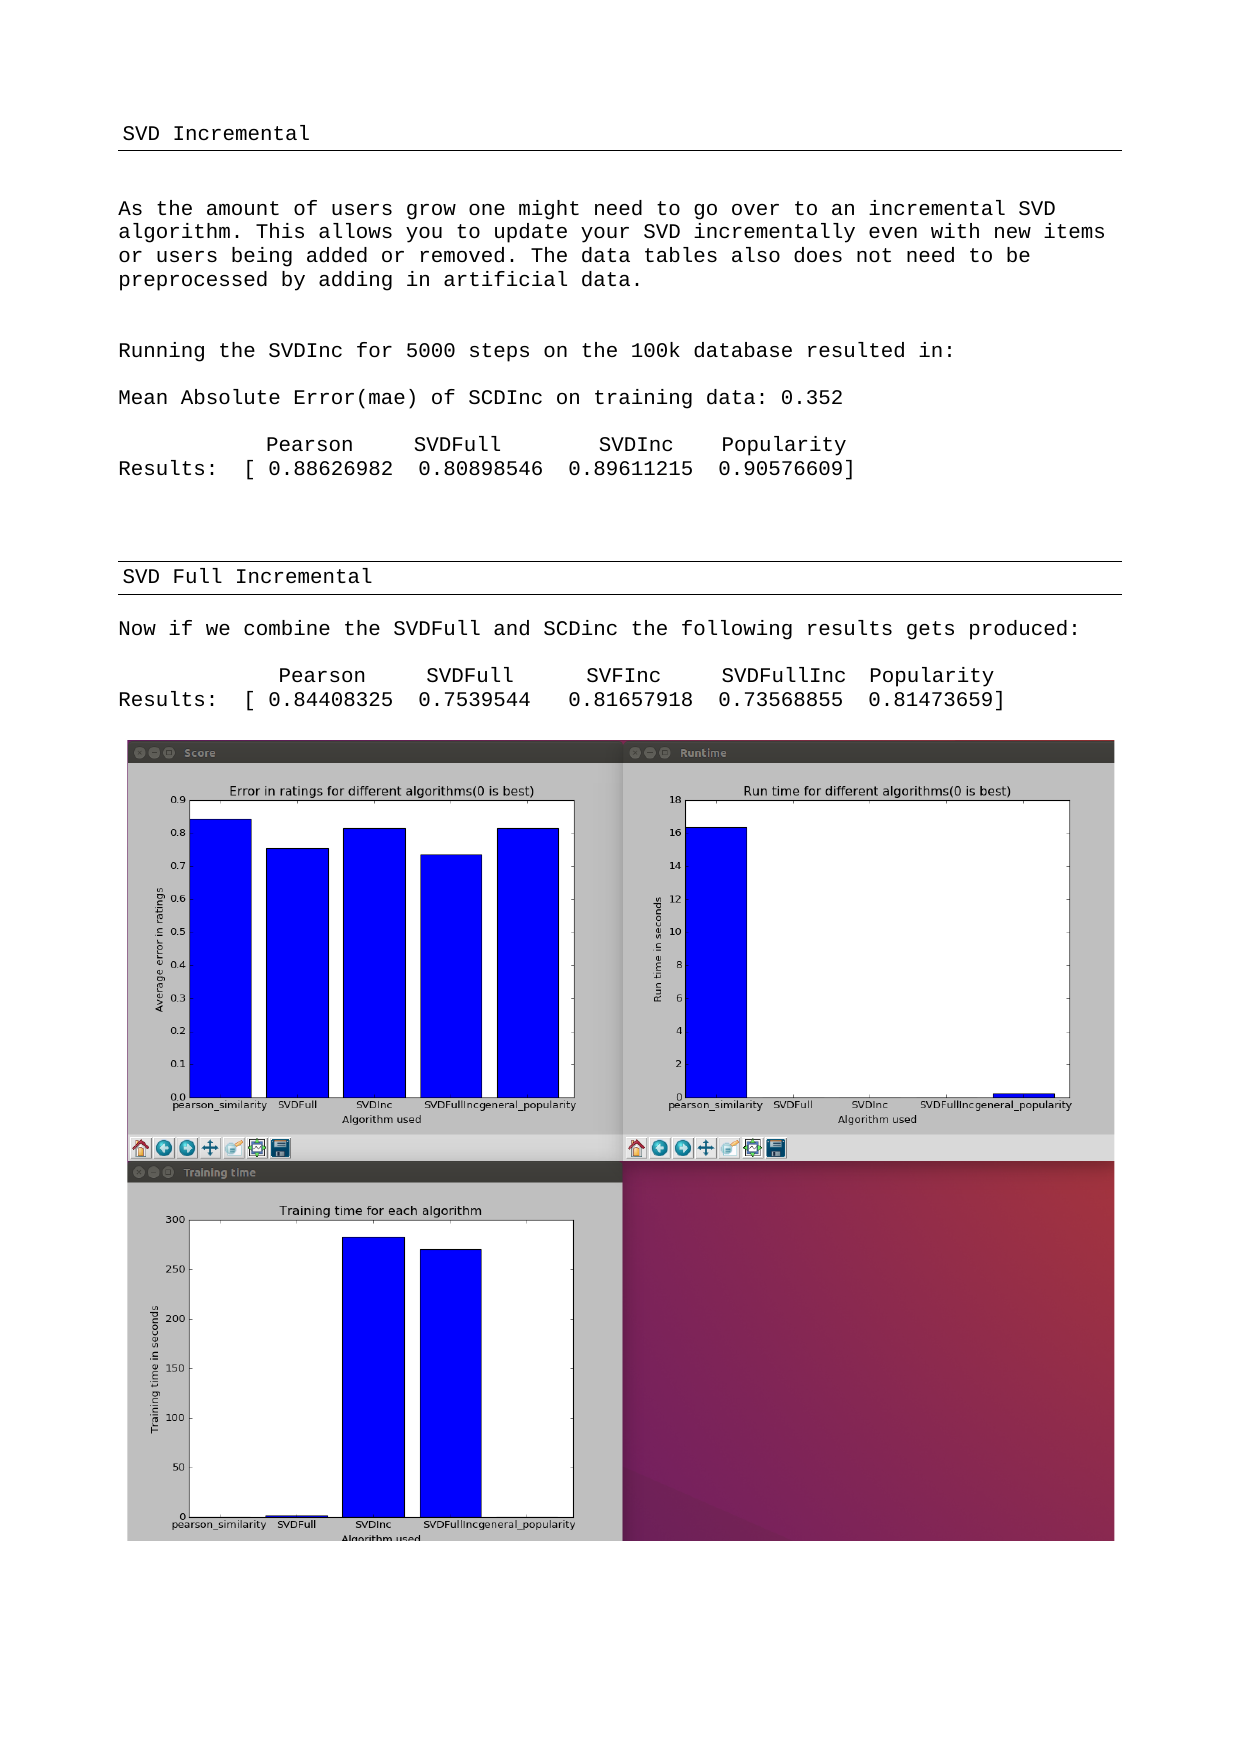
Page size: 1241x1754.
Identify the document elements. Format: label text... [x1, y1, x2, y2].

text Pearson SVDFull SVFInc SVDFullInc Popularity [118, 665, 1122, 688]
picture [127, 740, 1041, 1541]
text Mean Absolute Error(mae) of SCDInc on training data: 0.352 [118, 387, 1122, 411]
text As the amount of users grow one might need to go over to an incremental SVD algorithm. This allows you to update your SVD incrementally even with new items or users being added or removed. The data tables also does not need to be preprocessed by adding in artificial data. [118, 198, 1122, 292]
text Now if we combine the SVDFull and SCDinc the following results gets produced: [118, 618, 1122, 641]
text Results: [ 0.88626982 0.80898546 0.89611215 0.90576609] [118, 458, 1122, 482]
text Running the SVDInc for 5000 steps on the 100k database resulted in: [118, 340, 1122, 363]
text SVD Incremental [118, 118, 1122, 150]
text SVD Full Incremental [118, 562, 1122, 594]
text Results: [ 0.84408325 0.7539544 0.81657918 0.73568855 0.81473659] [118, 688, 1122, 712]
text Pearson SVDFull SVDInc Popularity [118, 434, 1122, 458]
